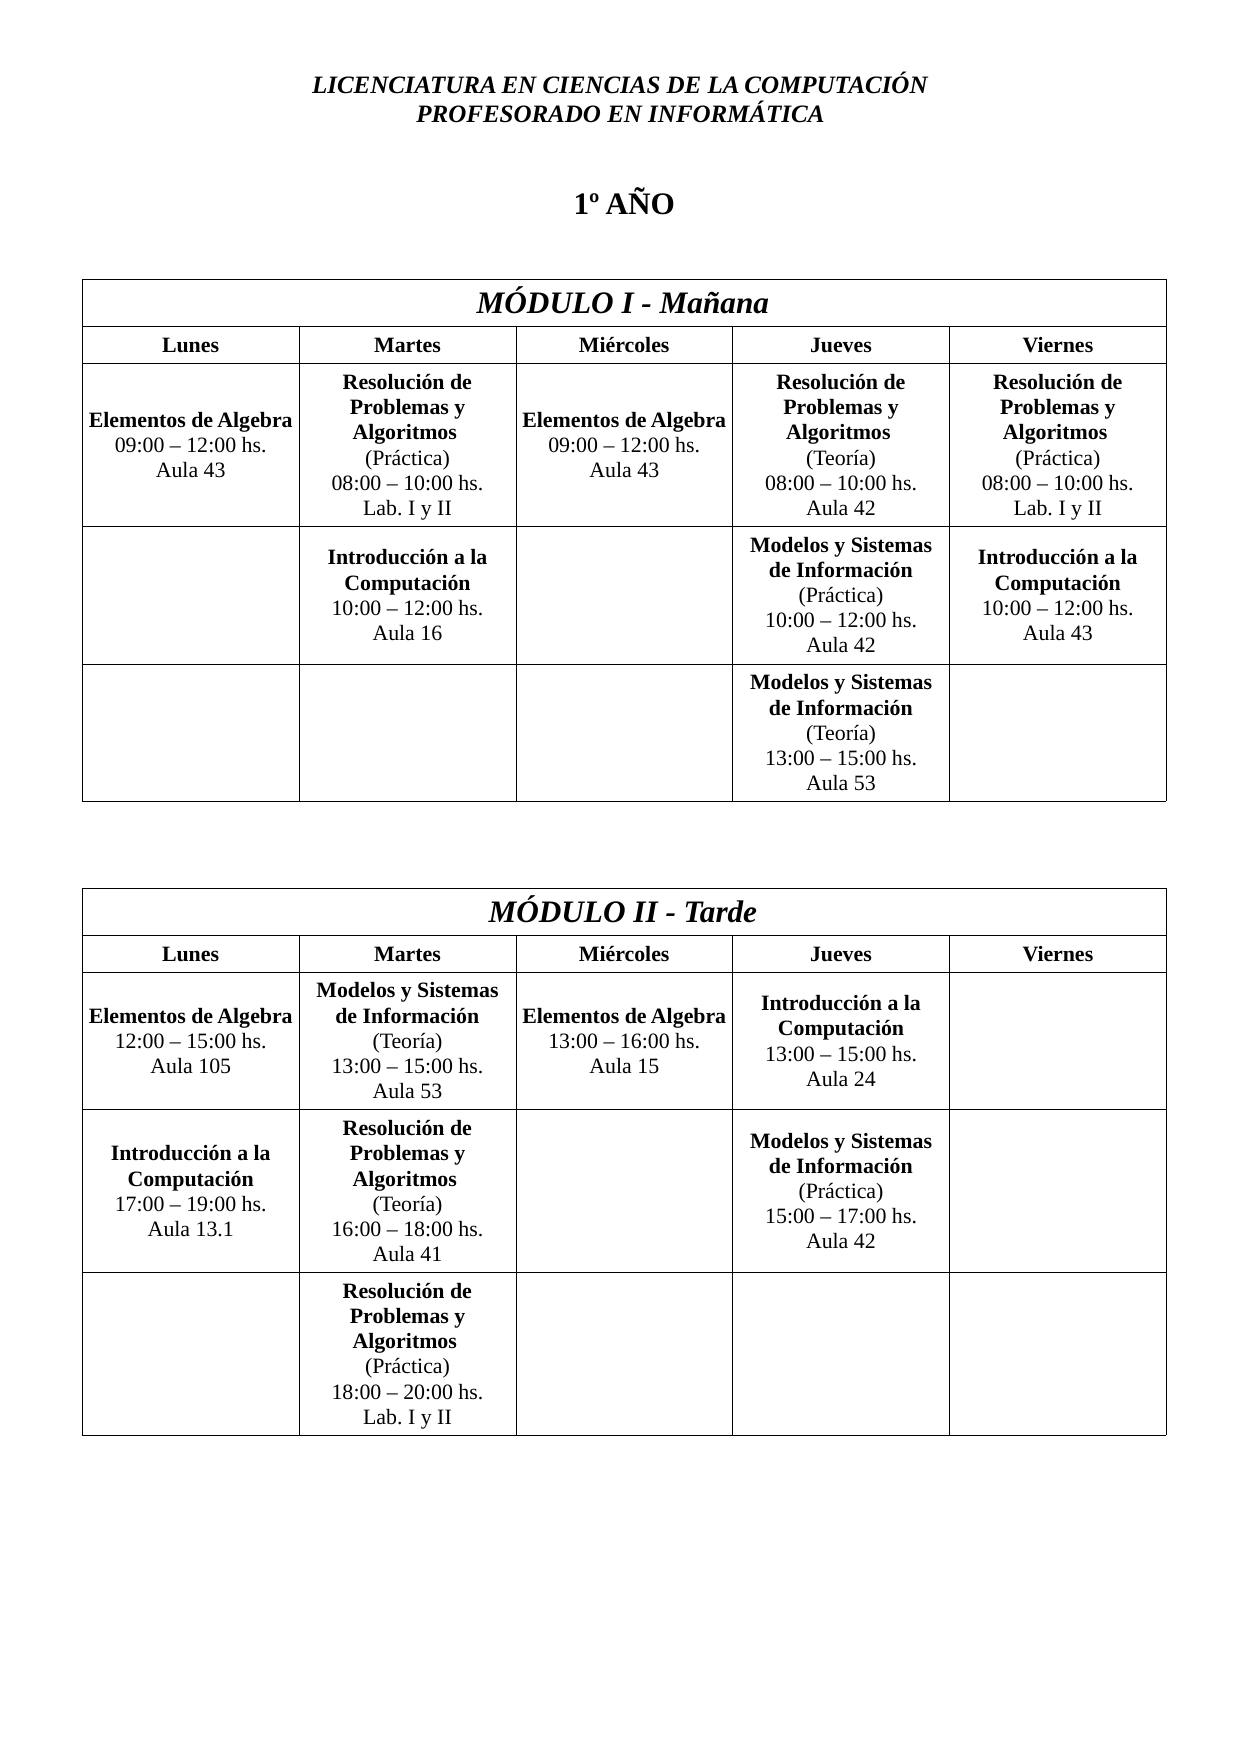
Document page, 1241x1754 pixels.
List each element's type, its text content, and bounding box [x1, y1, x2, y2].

table_cell Jueves [733, 327, 949, 363]
table_cell [950, 1273, 1166, 1435]
table_cell Introducción a la Computación 17:00 – 19:00 hs. Aula 13.1 [83, 1110, 299, 1272]
table_header MÓDULO I - Mañana [83, 280, 1166, 326]
table_cell [950, 1110, 1166, 1272]
table_cell [83, 1273, 299, 1435]
table_header MÓDULO II - Tarde [83, 889, 1166, 935]
table_cell [517, 665, 732, 801]
table_cell Resolución de Problemas y Algoritmos (Práctica) 08:00 – 10:00 hs. Lab. I y II [950, 364, 1166, 526]
table_cell Elementos de Algebra 13:00 – 16:00 hs. Aula 15 [517, 973, 732, 1109]
table_cell Modelos y Sistemas de Información (Teoría) 13:00 – 15:00 hs. Aula 53 [300, 973, 516, 1109]
text 1º AÑO [82, 185, 1166, 221]
table_cell Jueves [733, 936, 949, 972]
table_cell Resolución de Problemas y Algoritmos (Teoría) 08:00 – 10:00 hs. Aula 42 [733, 364, 949, 526]
table_cell [300, 665, 516, 801]
table_cell Introducción a la Computación 10:00 – 12:00 hs. Aula 16 [300, 527, 516, 663]
text PROFESORADO EN INFORMÁTICA [82, 99, 1166, 128]
table_cell [83, 527, 299, 663]
table_cell Modelos y Sistemas de Información (Práctica) 10:00 – 12:00 hs. Aula 42 [733, 527, 949, 663]
table_cell [517, 1110, 732, 1272]
table_cell Miércoles [517, 327, 732, 363]
table_cell [950, 665, 1166, 801]
table_cell [950, 973, 1166, 1109]
table_cell Viernes [950, 327, 1166, 363]
table_cell [517, 1273, 732, 1435]
table_cell Introducción a la Computación 10:00 – 12:00 hs. Aula 43 [950, 527, 1166, 663]
table_cell Martes [300, 936, 516, 972]
table_cell Lunes [83, 327, 299, 363]
table_cell [83, 665, 299, 801]
table_cell Elementos de Algebra 09:00 – 12:00 hs. Aula 43 [83, 364, 299, 526]
text LICENCIATURA EN CIENCIAS DE LA COMPUTACIÓN [82, 70, 1166, 99]
table_cell Martes [300, 327, 516, 363]
table_cell Introducción a la Computación 13:00 – 15:00 hs. Aula 24 [733, 973, 949, 1109]
table_cell Modelos y Sistemas de Información (Práctica) 15:00 – 17:00 hs. Aula 42 [733, 1110, 949, 1272]
table_cell Resolución de Problemas y Algoritmos (Práctica) 18:00 – 20:00 hs. Lab. I y II [300, 1273, 516, 1435]
table_cell Resolución de Problemas y Algoritmos (Teoría) 16:00 – 18:00 hs. Aula 41 [300, 1110, 516, 1272]
table_cell Elementos de Algebra 09:00 – 12:00 hs. Aula 43 [517, 364, 732, 526]
table_cell Lunes [83, 936, 299, 972]
table_cell Miércoles [517, 936, 732, 972]
table_cell Viernes [950, 936, 1166, 972]
table_cell [517, 527, 732, 663]
table_cell Elementos de Algebra 12:00 – 15:00 hs. Aula 105 [83, 973, 299, 1109]
table_cell Resolución de Problemas y Algoritmos (Práctica) 08:00 – 10:00 hs. Lab. I y II [300, 364, 516, 526]
table_cell [733, 1273, 949, 1435]
table_cell Modelos y Sistemas de Información (Teoría) 13:00 – 15:00 hs. Aula 53 [733, 665, 949, 801]
